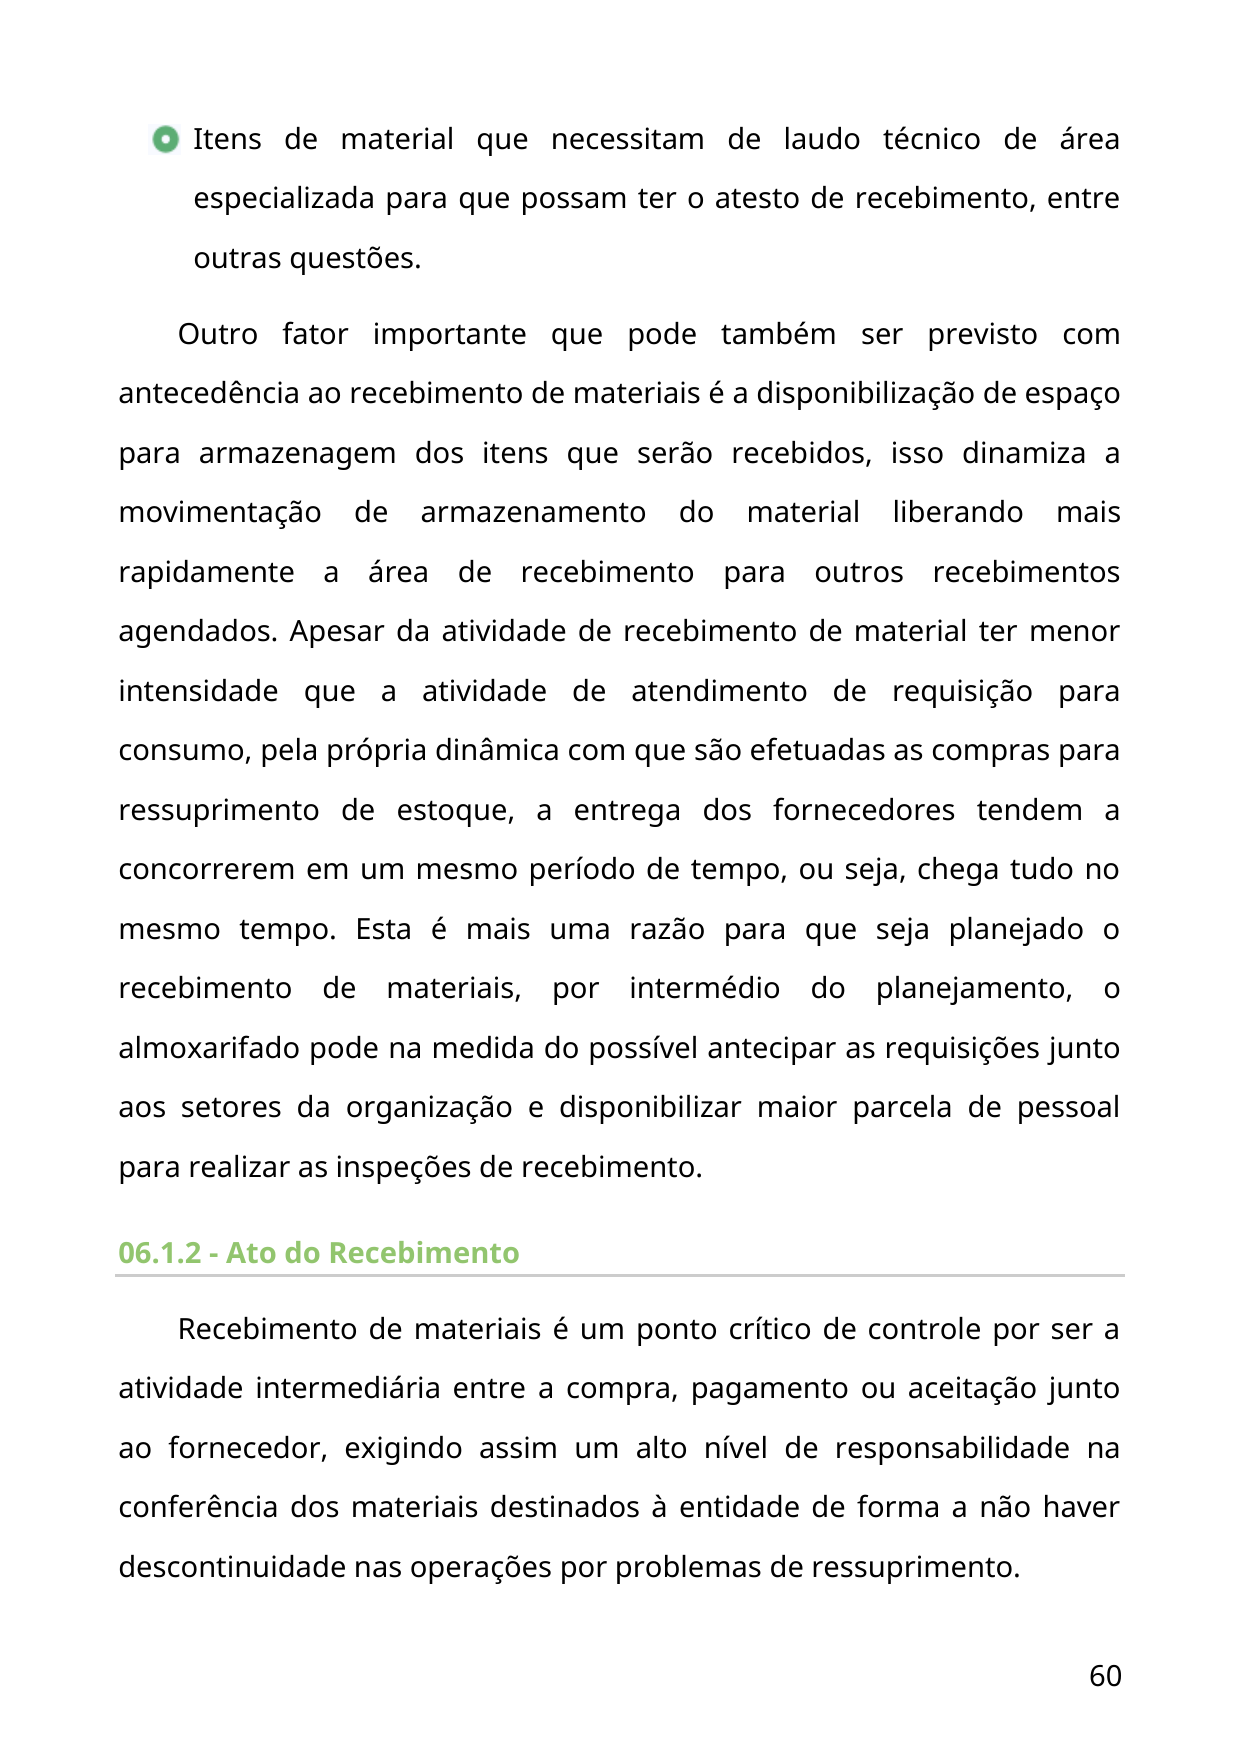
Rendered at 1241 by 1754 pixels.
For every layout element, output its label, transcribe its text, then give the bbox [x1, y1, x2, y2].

text Recebimento de materiais é um ponto crítico de controle por ser a atividade intermediária entre a compra, pagamento ou aceitação junto ao fornecedor, exigindo assim um alto nível de responsabilidade na conferência dos materiais destinados à entidade de forma a não haver descontinuidade nas operações por problemas de ressuprimento. [118, 1308, 1122, 1586]
subtitle 06.1.2 - Ato do Recebimento [115, 1229, 1125, 1274]
list Itens de material que necessitam de laudo técnico de área especializada para que possam ter o atesto de recebimento, entre outras questões. [156, 118, 1122, 277]
text Outro fator importante que pode também ser previsto com antecedência ao recebimento de materiais é a disponibilização de espaço para armazenagem dos itens que serão recebidos, isso dinamiza a movimentação de armazenamento do material liberando mais rapidamente a área de recebimento para outros recebimentos agendados. Apesar da atividade de recebimento de material ter menor intensidade que a atividade de atendimento de requisição para consumo, pela própria dinâmica com que são efetuadas as compras para ressuprimento de estoque, a entrega dos fornecedores tendem a concorrerem em um mesmo período de tempo, ou seja, chega tudo no mesmo tempo. Esta é mais uma razão para que seja planejado o recebimento de materiais, por intermédio do planejamento, o almoxarifado pode na medida do possível antecipar as requisições junto aos setores da organização e disponibilizar maior parcela de pessoal para realizar as inspeções de recebimento. [118, 313, 1122, 1186]
picture [148, 124, 181, 155]
